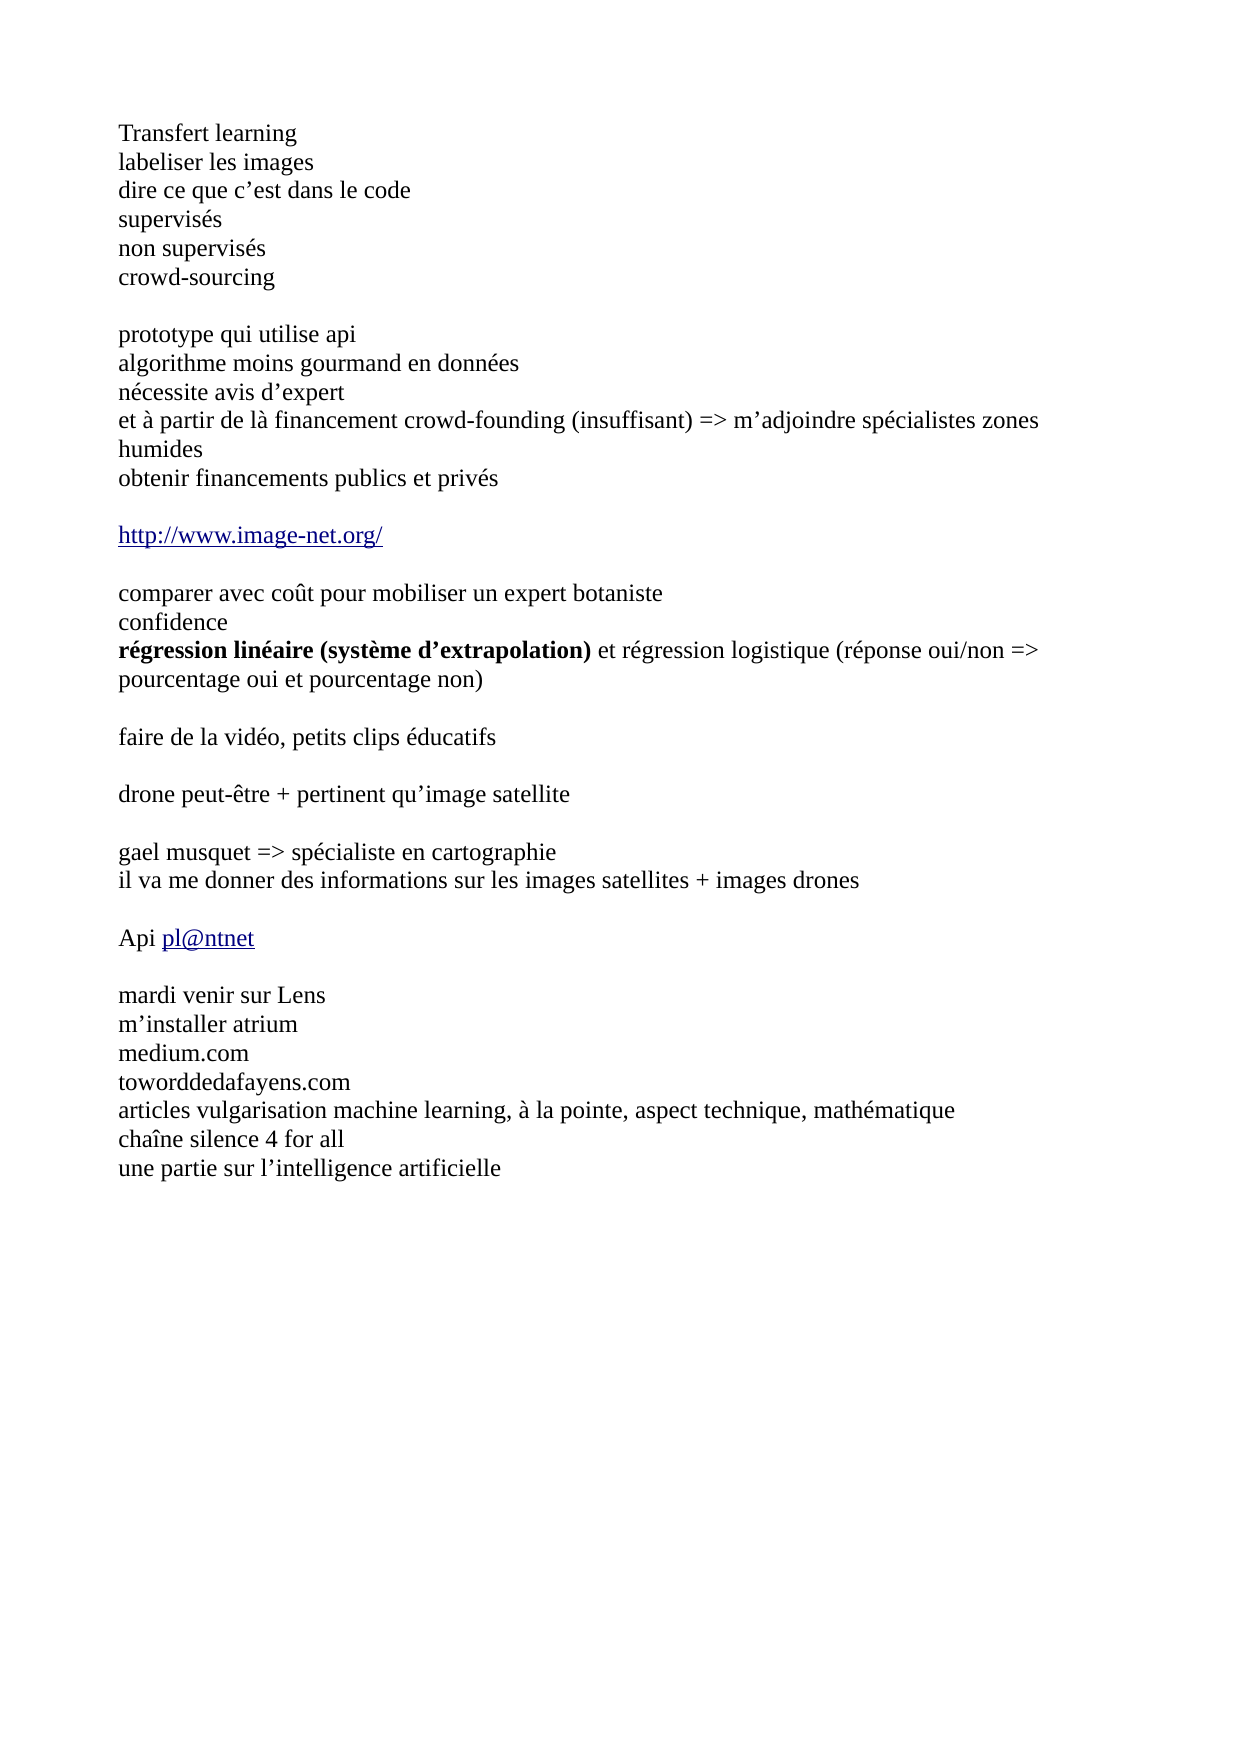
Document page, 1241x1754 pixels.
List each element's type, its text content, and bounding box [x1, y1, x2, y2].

text nécessite avis d’expert [118, 377, 1122, 406]
text toworddedafayens.com [118, 1067, 1122, 1096]
text mardi venir sur Lens [118, 981, 1122, 1009]
text gael musquet => spécialiste en cartographie [118, 837, 1122, 866]
text articles vulgarisation machine learning, à la pointe, aspect technique, mathématique [118, 1096, 1122, 1124]
text drone peut-être + pertinent qu’image satellite [118, 779, 1122, 808]
text obtenir financements publics et privés [118, 463, 1122, 492]
text une partie sur l’intelligence artificielle [118, 1153, 1122, 1182]
text algorithme moins gourmand en données [118, 348, 1122, 377]
text crowd-sourcing [118, 262, 1122, 291]
text supervisés [118, 204, 1122, 233]
text Transfert learning [118, 118, 1122, 147]
text chaîne silence 4 for all [118, 1124, 1122, 1153]
text confidence [118, 607, 1122, 636]
text régression linéaire (système d’extrapolation) et régression logistique (réponse oui/non => pourcentage oui et pourcentage non) [118, 636, 1122, 693]
text labeliser les images [118, 147, 1122, 176]
text medium.com [118, 1038, 1122, 1067]
text comparer avec coût pour mobiliser un expert botaniste [118, 578, 1122, 607]
text m’installer atrium [118, 1009, 1122, 1038]
text il va me donner des informations sur les images satellites + images drones [118, 866, 1122, 894]
text et à partir de là financement crowd-founding (insuffisant) => m’adjoindre spécialistes zones humides [118, 406, 1122, 463]
text non supervisés [118, 233, 1122, 262]
text dire ce que c’est dans le code [118, 176, 1122, 204]
text Api pl@ntnet [118, 923, 1122, 952]
text http://www.image-net.org/ [118, 521, 1122, 549]
text faire de la vidéo, petits clips éducatifs [118, 722, 1122, 751]
text prototype qui utilise api [118, 319, 1122, 348]
